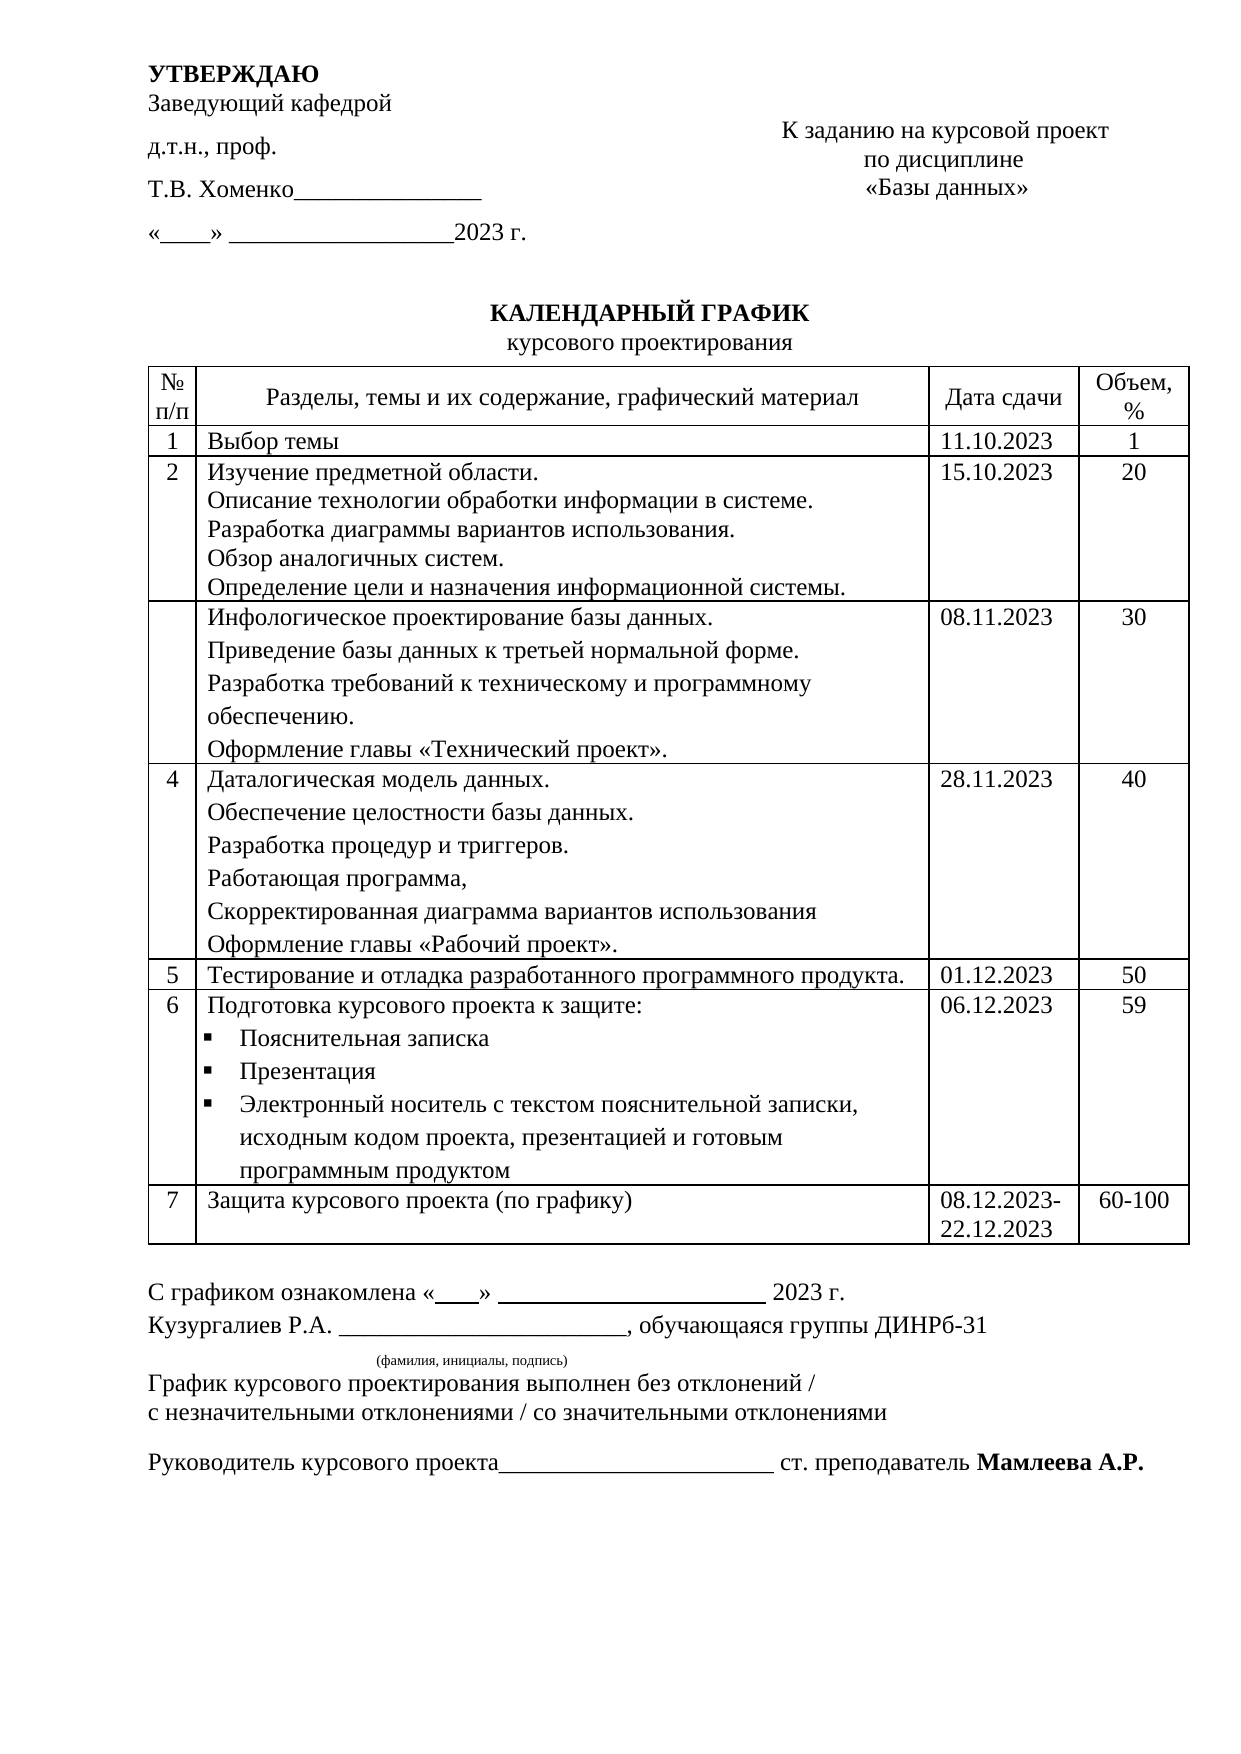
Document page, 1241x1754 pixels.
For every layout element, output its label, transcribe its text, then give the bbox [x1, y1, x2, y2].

table_cell 06.12.2023 [930, 990, 1078, 1184]
table_cell Защита курсового проекта (по графику) [197, 1186, 928, 1243]
table_cell 15.10.2023 [930, 457, 1078, 600]
table_cell 08.11.2023 [930, 602, 1078, 763]
table_cell Изучение предметной области. Описание технологии обработки информации в системе. Разработка диаграммы вариантов использования. Обзор аналогичных систем. Определение цели и назначения информационной системы. [197, 457, 928, 600]
table_cell [149, 602, 195, 763]
table_cell 40 [1080, 764, 1188, 958]
table_header Дата сдачи [930, 367, 1078, 425]
table_cell Подготовка курсового проекта к защите: Пояснительная записка Презентация Электронный носитель с текстом пояснительной записки, исходным кодом проекта, презентацией и готовым программным продуктом [197, 990, 928, 1184]
table_cell Выбор темы [197, 426, 928, 455]
text Руководитель курсового проекта______________________ ст. преподаватель Мамлеева А.Р. [148, 1447, 1152, 1476]
table_cell 59 [1080, 990, 1188, 1184]
table_cell 5 [149, 960, 195, 988]
table_cell 11.10.2023 [930, 426, 1078, 455]
table_header УТВЕРЖДАЮ [136, 59, 701, 88]
text КАЛЕНДАРНЫЙ ГРАФИК [148, 298, 1152, 327]
text (фамилия, инициалы, подпись) [295, 1339, 1152, 1368]
table_cell 7 [149, 1186, 195, 1243]
table_header Разделы, темы и их содержание, графический материал [197, 367, 928, 425]
table_cell 01.12.2023 [930, 960, 1078, 988]
table_header Объем, % [1080, 367, 1188, 425]
table_cell 30 [1080, 602, 1188, 763]
table_header К заданию на курсовой проект по дисциплине «Базы данных» [701, 59, 1192, 298]
table_cell 08.12.2023-22.12.2023 [930, 1186, 1078, 1243]
table_cell 28.11.2023 [930, 764, 1078, 958]
table_cell 20 [1080, 457, 1188, 600]
table_cell 1 [149, 426, 195, 455]
text Кузургалиев Р.А. _______________________, обучающаяся группы ДИНРб-31 [148, 1311, 1152, 1339]
table_cell 60-100 [1080, 1186, 1188, 1243]
table_cell Инфологическое проектирование базы данных. Приведение базы данных к третьей нормальной форме. Разработка требований к техническому и программному обеспечению. Оформление главы «Технический проект». [197, 602, 928, 763]
table_cell 6 [149, 990, 195, 1184]
table_cell 4 [149, 764, 195, 958]
table_cell 1 [1080, 426, 1188, 455]
table_cell Даталогическая модель данных. Обеспечение целостности базы данных. Разработка процедур и триггеров. Работающая программа, Скорректированная диаграмма вариантов использования Оформление главы «Рабочий проект». [197, 764, 928, 958]
table_header № п/п [149, 367, 195, 425]
table_cell Тестирование и отладка разработанного программного продукта. [197, 960, 928, 988]
text График курсового проектирования выполнен без отклонений / с незначительными отклонениями / со значительными отклонениями [148, 1368, 1152, 1426]
text С графиком ознакомлена « » 2023 г. [148, 1277, 1152, 1306]
table_cell 50 [1080, 960, 1188, 988]
text курсового проектирования [148, 327, 1152, 356]
table_cell Заведующий кафедрой д.т.н., проф. Т.В. Хоменко_______________ «____» __________________2023 г. [136, 88, 701, 298]
table_cell 2 [149, 457, 195, 600]
